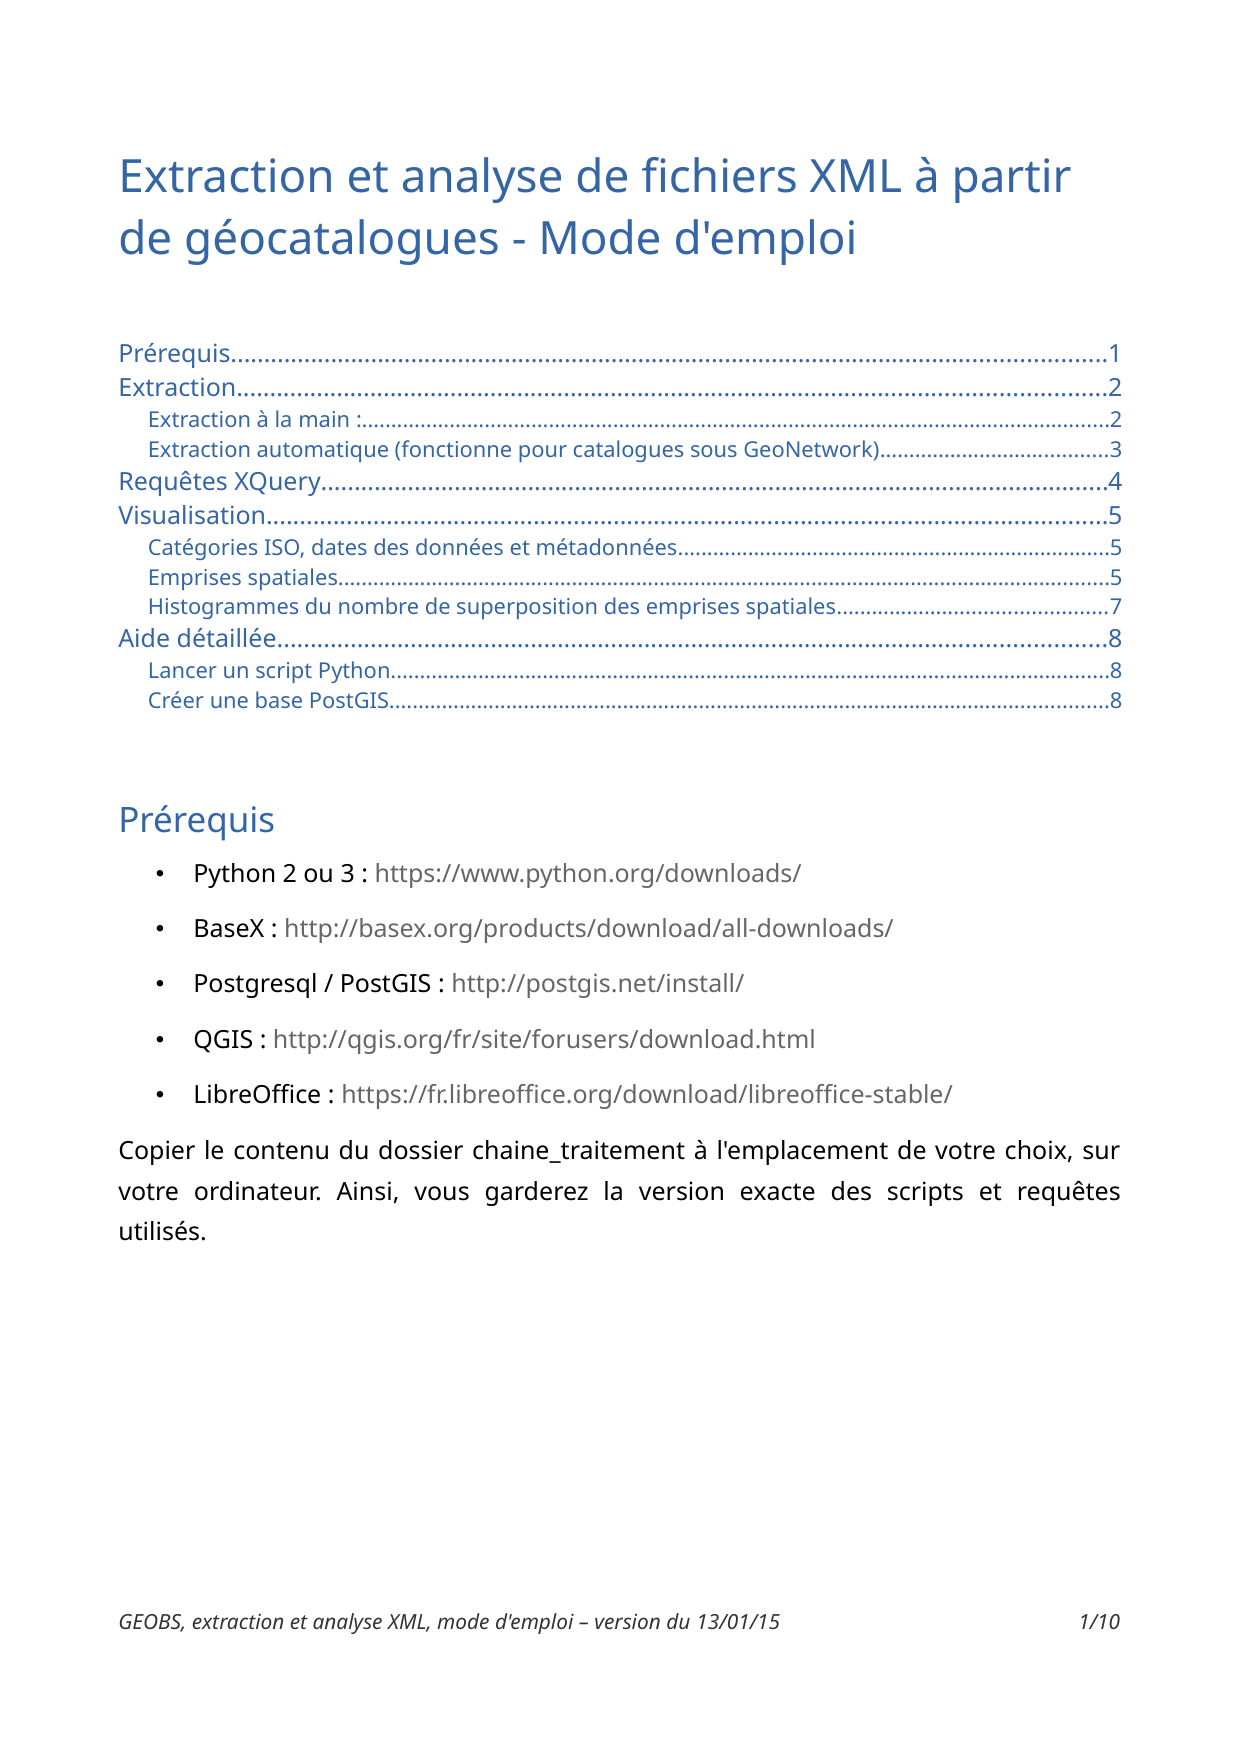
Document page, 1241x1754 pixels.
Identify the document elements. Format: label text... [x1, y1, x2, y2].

text Aide détaillée 8 [118, 621, 1122, 655]
list QGIS : http://qgis.org/fr/site/forusers/download.html [156, 1022, 1122, 1056]
text Copier le contenu du dossier chaine_traitement à l'emplacement de votre choix, sur votre ordinateur. Ainsi, vous garderez la version exacte des scripts et requêtes utilisés. [118, 1132, 1122, 1248]
text Catégories ISO, dates des données et métadonnées 5 [148, 532, 1122, 561]
list LibreOffice : https://fr.libreoffice.org/download/libreoffice-stable/ [156, 1077, 1122, 1111]
list BaseX : http://basex.org/products/download/all-downloads/ [156, 911, 1122, 945]
text Emprises spatiales 5 [148, 561, 1122, 591]
text Lancer un script Python 8 [148, 655, 1122, 685]
text Créer une base PostGIS 8 [148, 685, 1122, 715]
text Extraction à la main : 2 [148, 404, 1122, 434]
list Python 2 ou 3 : https://www.python.org/downloads/ [156, 855, 1122, 889]
list Postgresql / PostGIS : http://postgis.net/install/ [156, 966, 1122, 1000]
title Extraction et analyse de fichiers XML à partir de géocatalogues - Mode d'emploi [118, 143, 1122, 268]
text Requêtes XQuery 4 [118, 463, 1122, 498]
text Extraction 2 [118, 370, 1122, 404]
text Visualisation 5 [118, 498, 1122, 532]
text Histogrammes du nombre de superposition des emprises spatiales 7 [148, 591, 1122, 621]
text Prérequis 1 [118, 336, 1122, 370]
text Extraction automatique (fonctionne pour catalogues sous GeoNetwork) 3 [148, 434, 1122, 463]
subtitle Prérequis [118, 795, 1122, 843]
